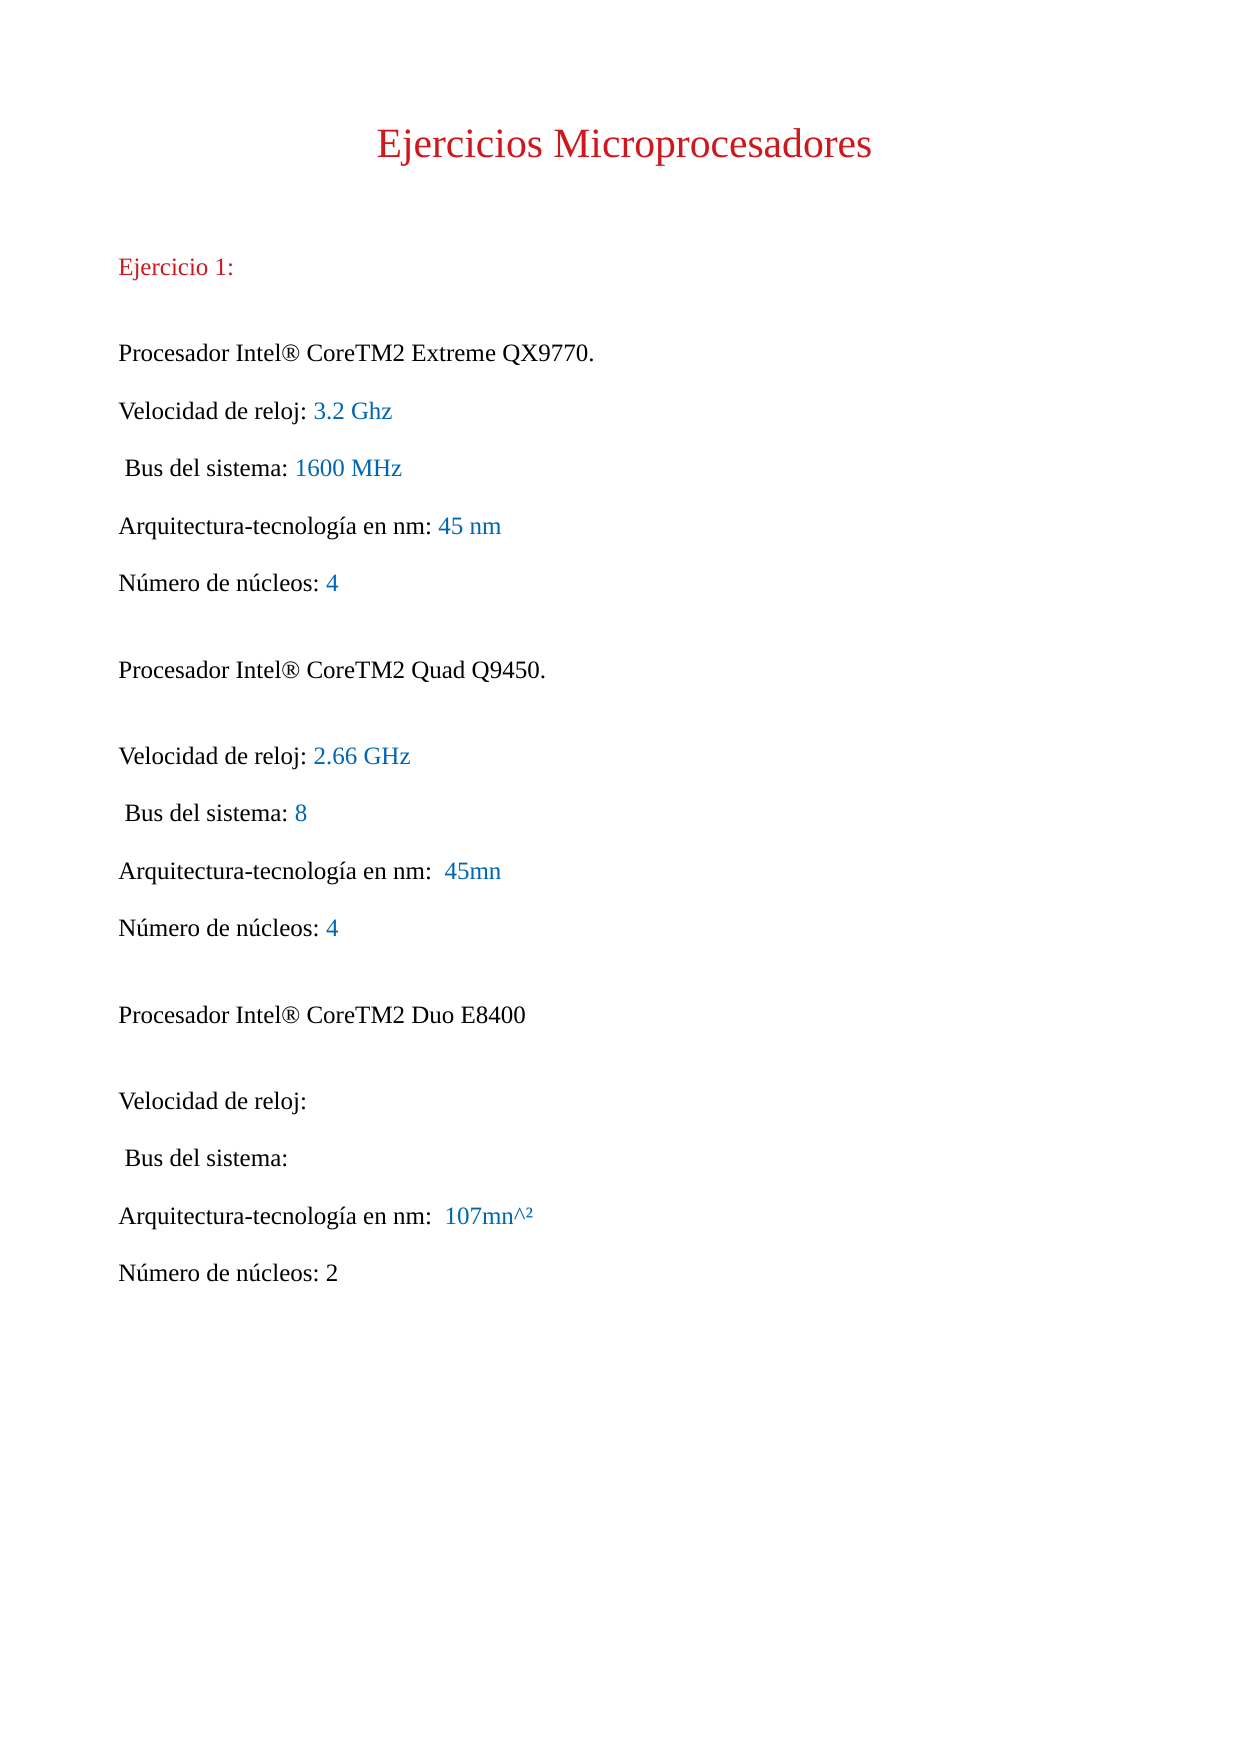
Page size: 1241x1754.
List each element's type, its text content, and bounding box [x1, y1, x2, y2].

text Bus del sistema: 1600 MHz [118, 453, 1122, 482]
text Ejercicio 1: [118, 252, 1122, 281]
text Arquitectura-tecnología en nm: 107mn^² [118, 1201, 1122, 1230]
text Arquitectura-tecnología en nm: 45 nm [118, 511, 1122, 540]
text Procesador Intel® CoreTM2 Quad Q9450. [118, 655, 1122, 683]
text Procesador Intel® CoreTM2 Extreme QX9770. [118, 338, 1122, 367]
text Velocidad de reloj: 2.66 GHz [118, 741, 1122, 770]
text Bus del sistema: 8 [118, 798, 1122, 827]
text Ejercicios Microprocesadores [118, 118, 1122, 166]
text Número de núcleos: 4 [118, 913, 1122, 942]
text Bus del sistema: [118, 1143, 1122, 1172]
text Arquitectura-tecnología en nm: 45mn [118, 856, 1122, 885]
text Velocidad de reloj: 3.2 Ghz [118, 396, 1122, 425]
text Número de núcleos: 2 [118, 1258, 1122, 1287]
text Número de núcleos: 4 [118, 568, 1122, 597]
text Velocidad de reloj: [118, 1086, 1122, 1115]
text Procesador Intel® CoreTM2 Duo E8400 [118, 1000, 1122, 1028]
